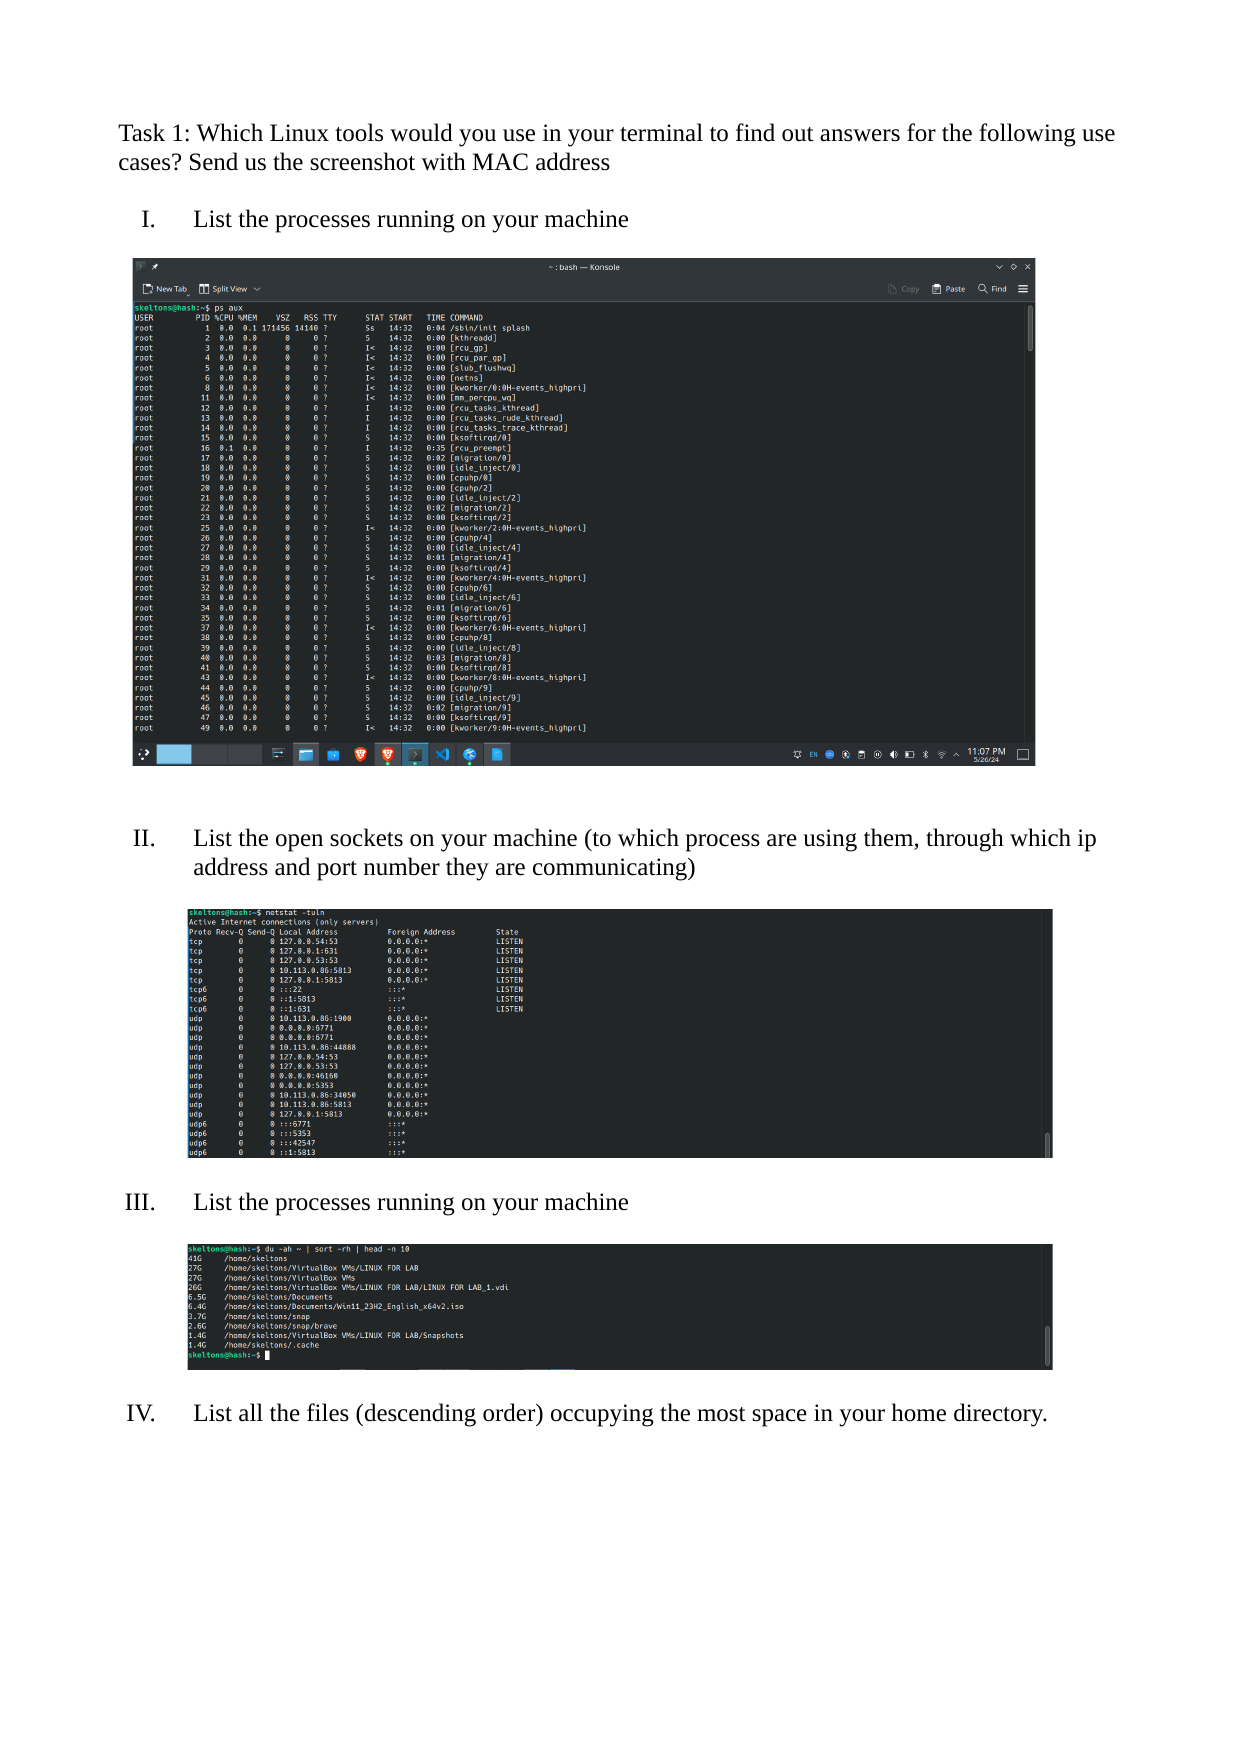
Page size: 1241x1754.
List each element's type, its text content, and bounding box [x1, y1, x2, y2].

picture [187, 1244, 1053, 1370]
list List all the files (descending order) occupying the most space in your home directory. [156, 1398, 1122, 1427]
list List the processes running on your machine [156, 1187, 1122, 1216]
picture [187, 909, 1053, 1158]
list List the processes running on your machine [156, 204, 1122, 233]
picture [132, 258, 1036, 766]
text Task 1: Which Linux tools would you use in your terminal to find out answers for the following use cases? Send us the screenshot with MAC address [118, 118, 1122, 176]
list List the open sockets on your machine (to which process are using them, through which ip address and port number they are communicating) [156, 823, 1122, 881]
